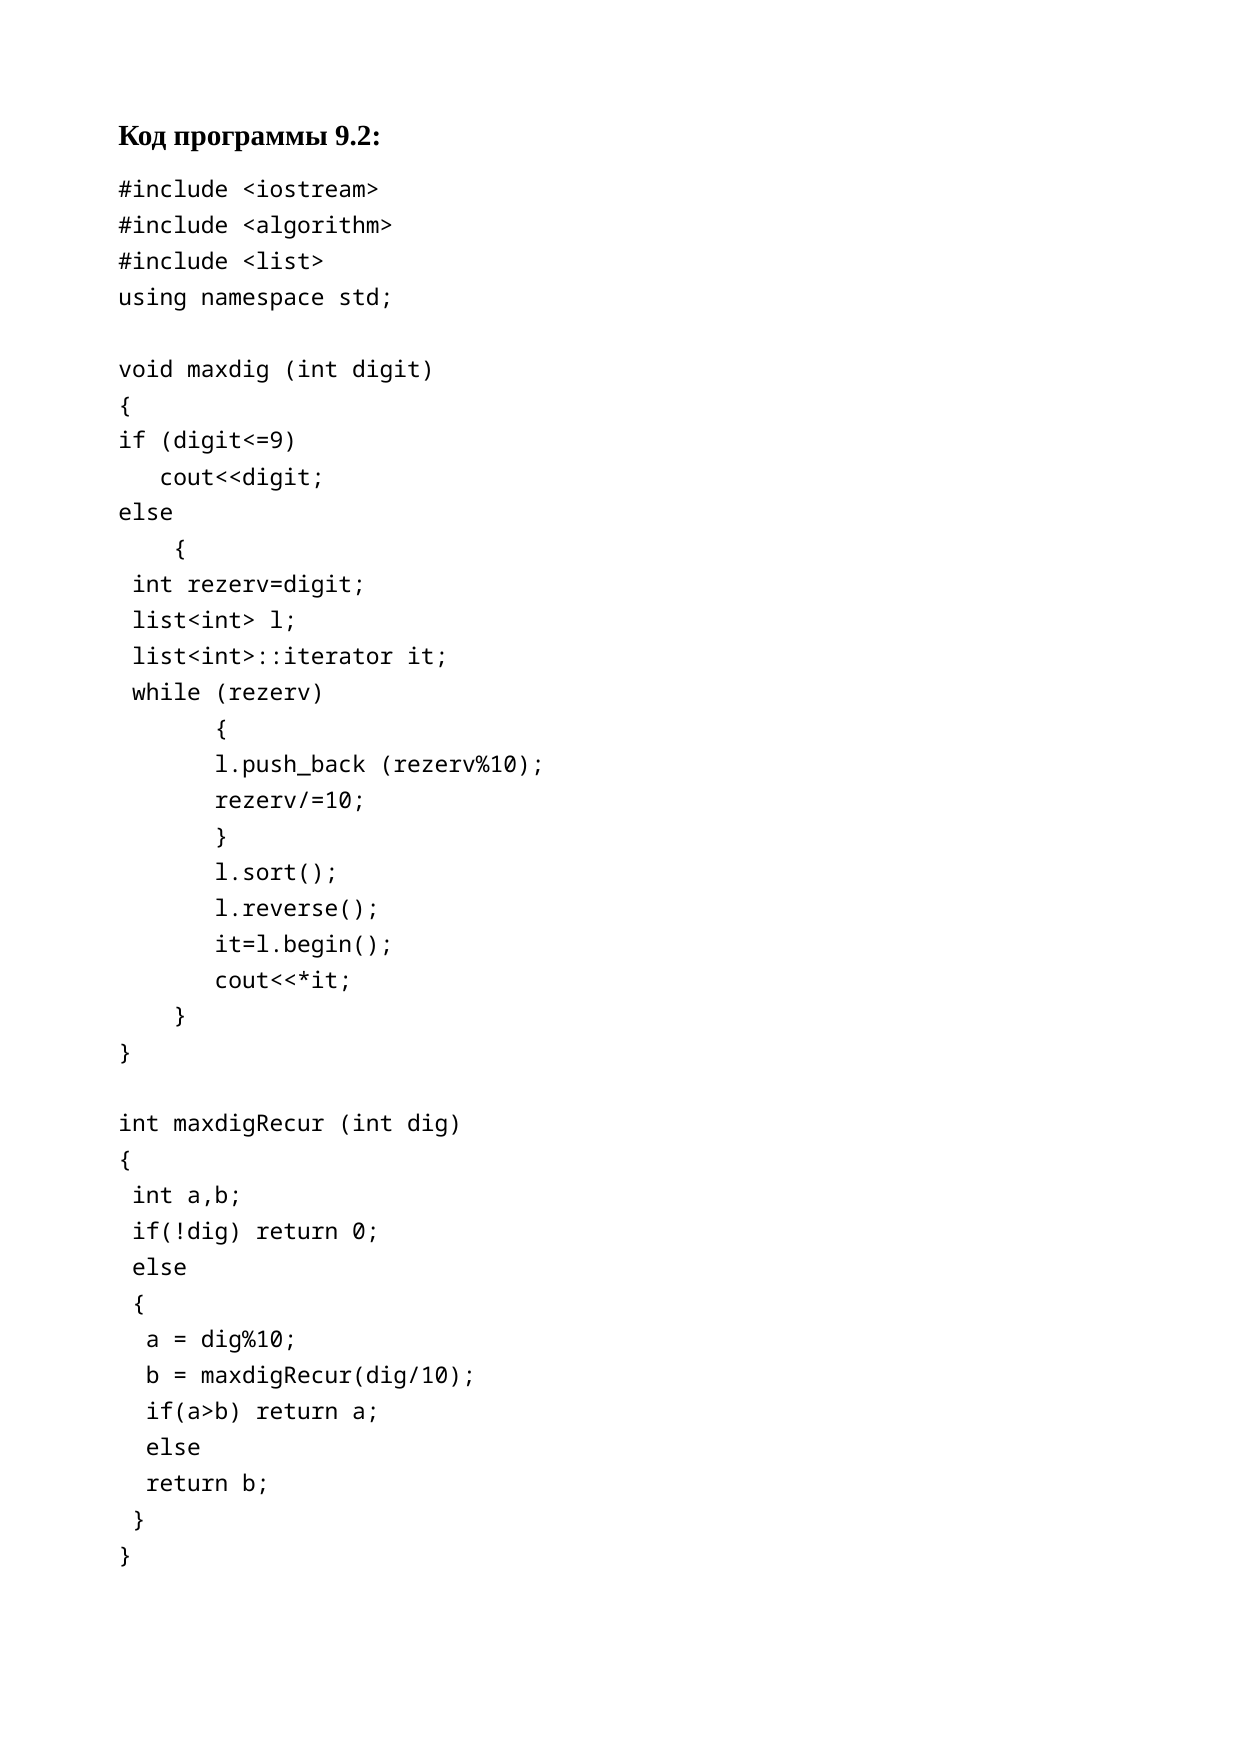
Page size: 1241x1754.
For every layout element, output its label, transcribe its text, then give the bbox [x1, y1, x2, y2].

text } [118, 820, 1122, 851]
text if(a>b) return a; [118, 1395, 1122, 1426]
text l.push_back (rezerv%10); [118, 748, 1122, 779]
text if (digit<=9) [118, 424, 1122, 456]
text { [118, 388, 1122, 420]
text } [118, 1035, 1122, 1067]
text } [118, 999, 1122, 1031]
text a = dig%10; [118, 1323, 1122, 1354]
text } [118, 1538, 1122, 1570]
text { [118, 1143, 1122, 1174]
text #include <algorithm> [118, 209, 1122, 240]
text { [118, 1287, 1122, 1318]
text { [118, 712, 1122, 743]
text else [118, 1431, 1122, 1462]
text void maxdig (int digit) [118, 353, 1122, 384]
text Код программы 9.2: [118, 118, 1122, 152]
text int maxdigRecur (int dig) [118, 1107, 1122, 1138]
text else [118, 496, 1122, 528]
text int rezerv=digit; [118, 568, 1122, 599]
text using namespace std; [118, 281, 1122, 312]
text int a,b; [118, 1179, 1122, 1210]
text list<int> l; [118, 604, 1122, 635]
text list<int>::iterator it; [118, 640, 1122, 671]
text while (rezerv) [118, 676, 1122, 707]
text b = maxdigRecur(dig/10); [118, 1359, 1122, 1390]
text cout<<digit; [118, 460, 1122, 492]
text { [118, 532, 1122, 563]
text cout<<*it; [118, 963, 1122, 995]
text #include <iostream> [118, 173, 1122, 204]
text l.sort(); [118, 856, 1122, 887]
text if(!dig) return 0; [118, 1215, 1122, 1246]
text return b; [118, 1467, 1122, 1498]
text it=l.begin(); [118, 928, 1122, 959]
text l.reverse(); [118, 892, 1122, 923]
text rezerv/=10; [118, 784, 1122, 815]
text } [118, 1503, 1122, 1534]
text else [118, 1251, 1122, 1282]
text #include <list> [118, 245, 1122, 276]
